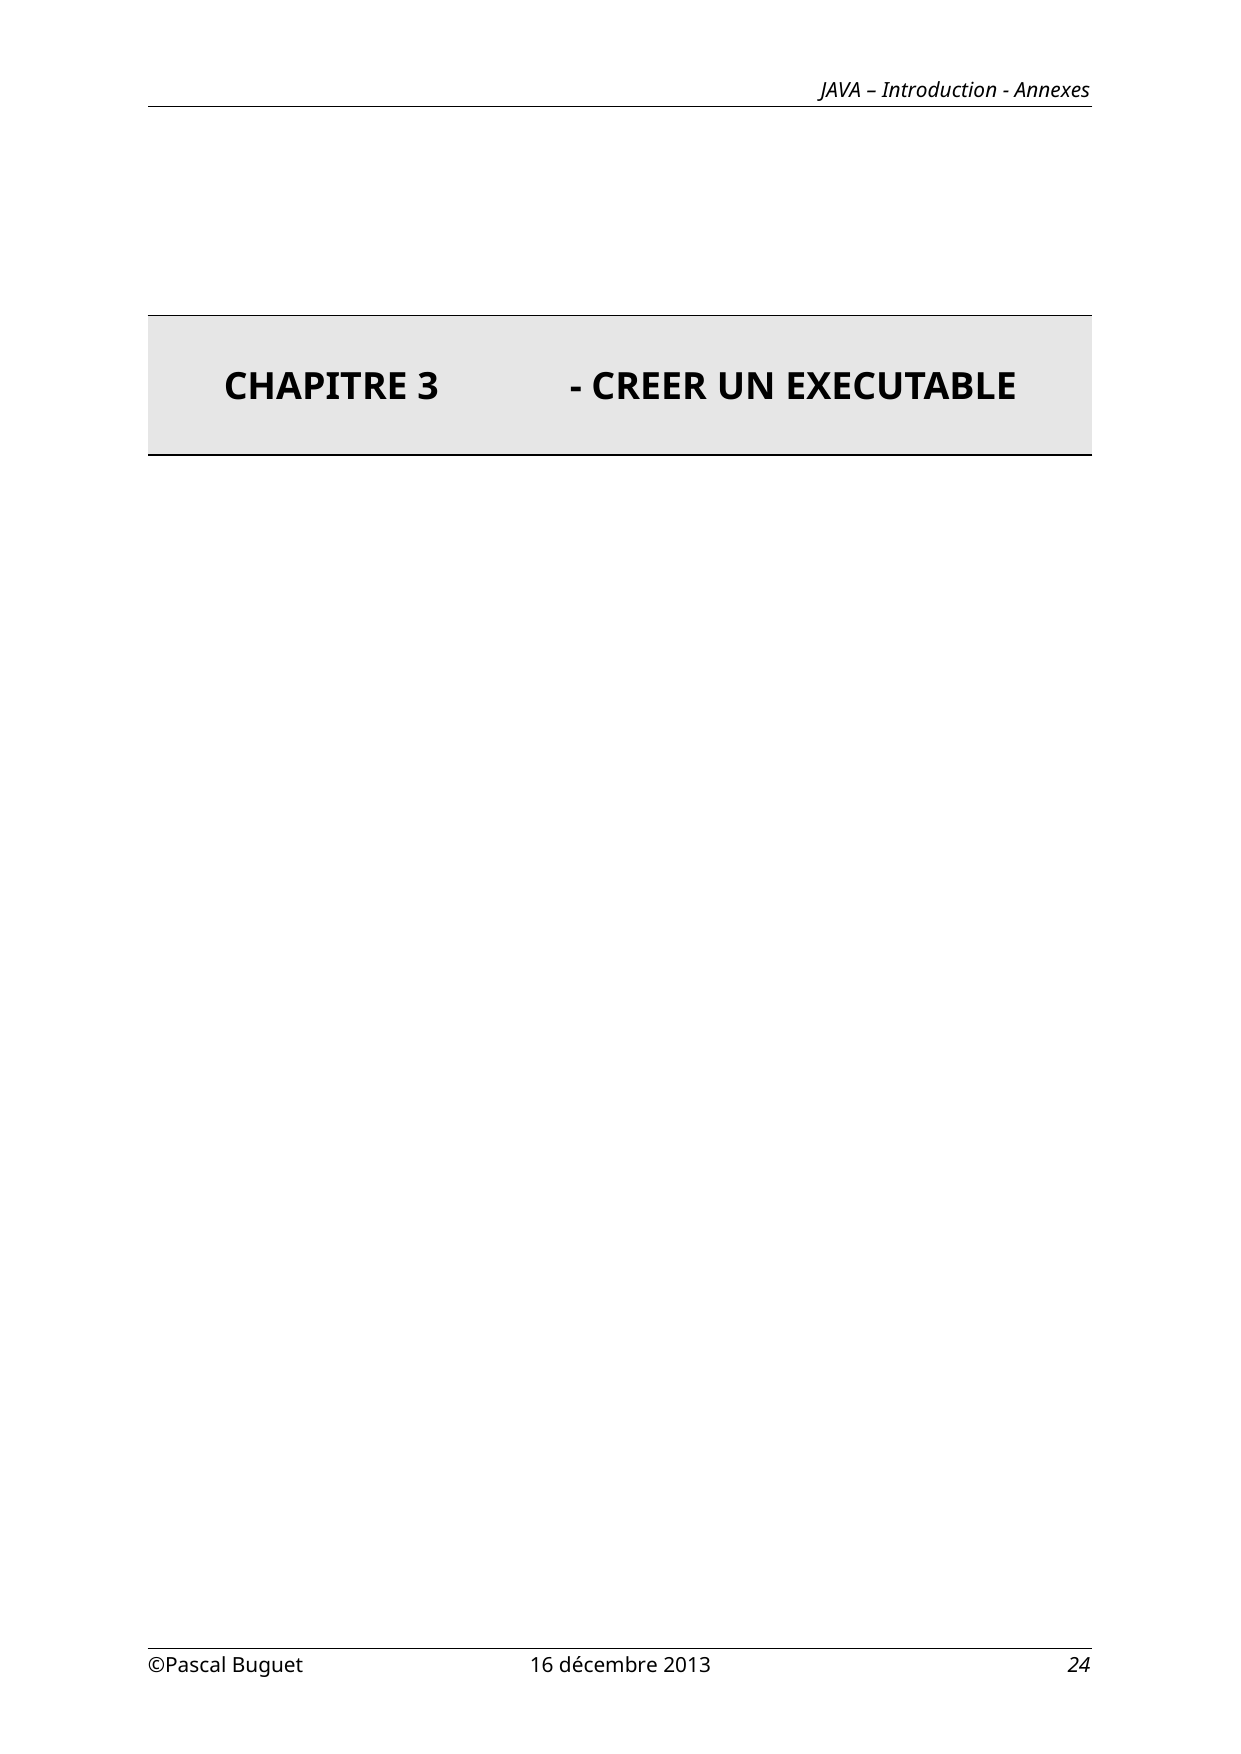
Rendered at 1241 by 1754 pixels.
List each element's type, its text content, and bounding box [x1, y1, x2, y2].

subtitle - CREER UN EXECUTABLE [148, 316, 1092, 454]
